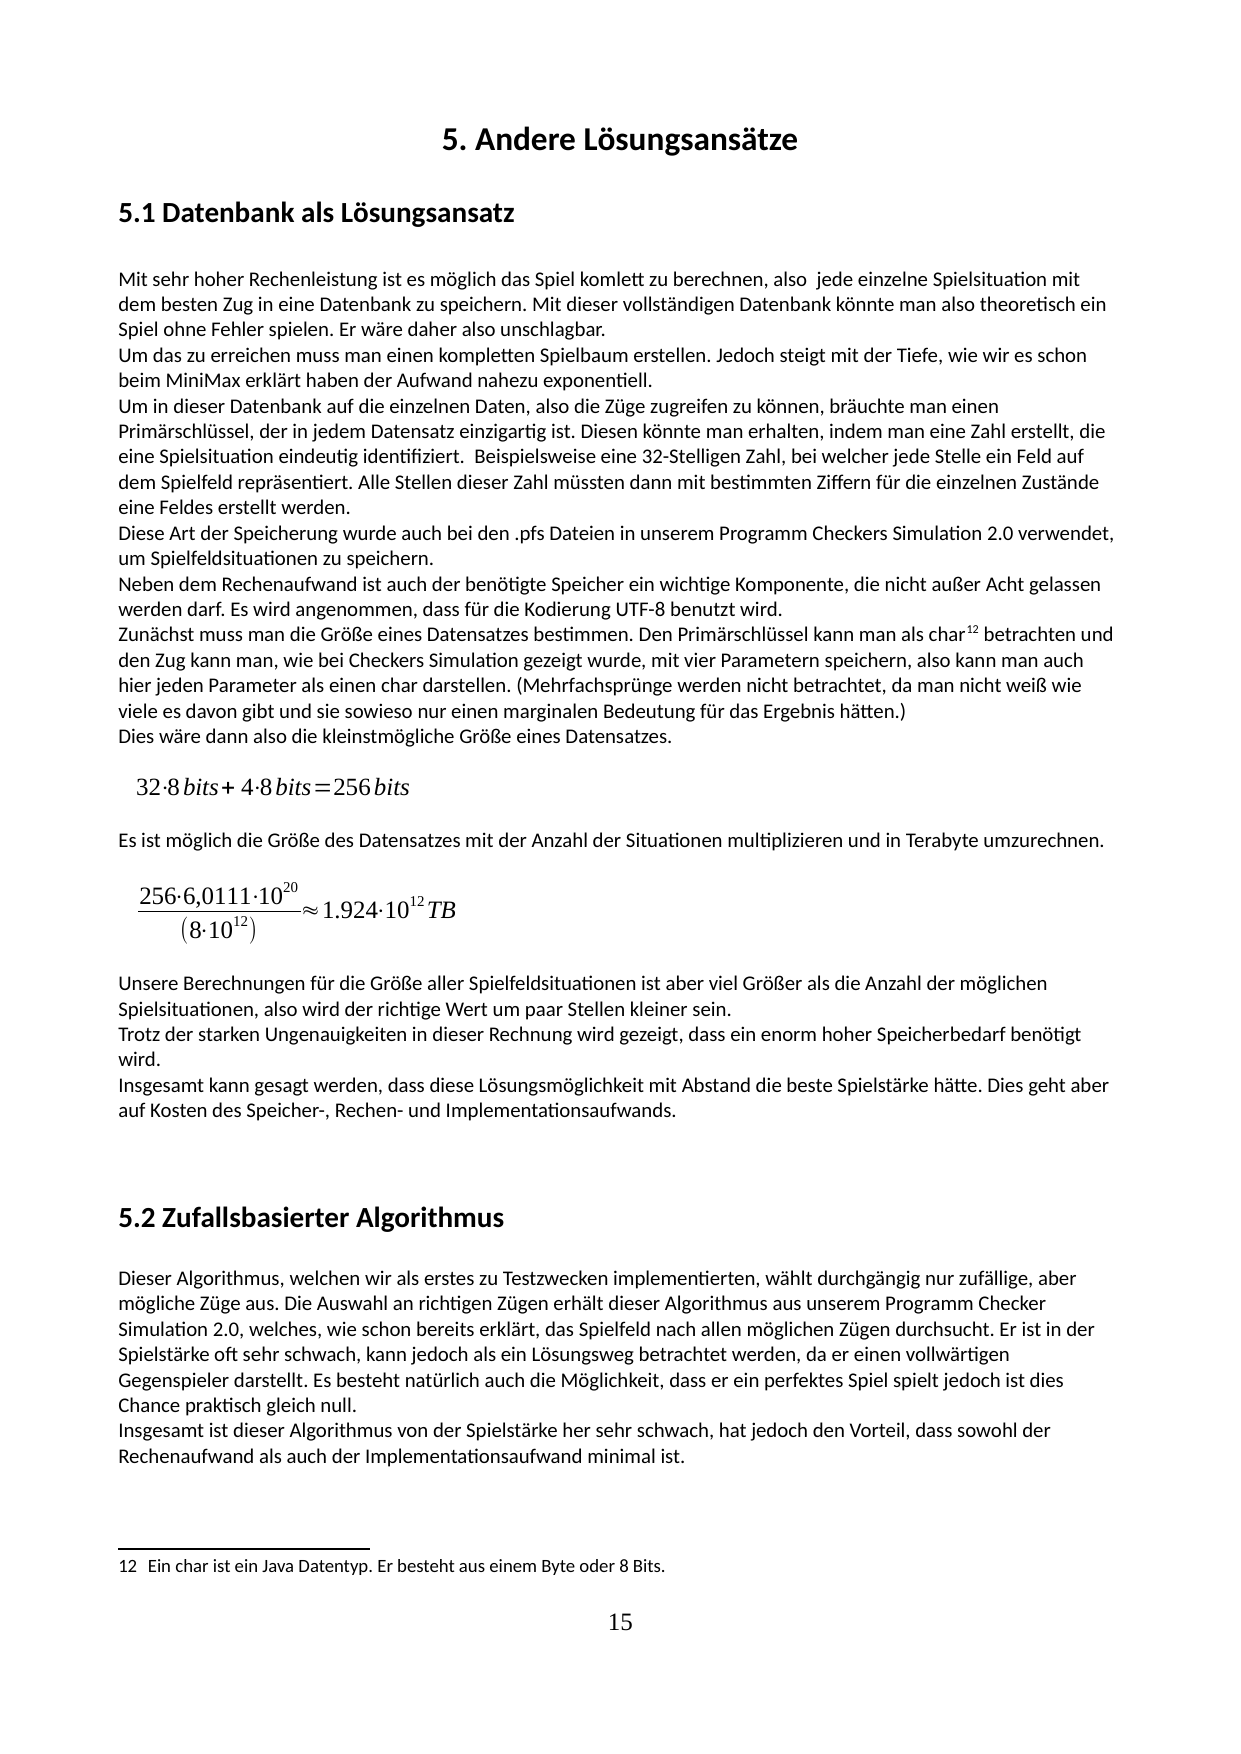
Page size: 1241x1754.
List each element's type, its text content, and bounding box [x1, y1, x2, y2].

text 5.2 Zufallsbasierter Algorithmus [118, 1199, 1122, 1235]
text Trotz der starken Ungenauigkeiten in dieser Rechnung wird gezeigt, dass ein enorm hoher Speicherbedarf benötigt wird. [118, 1021, 1122, 1072]
text Mit sehr hoher Rechenleistung ist es möglich das Spiel komlett zu berechnen, also jede einzelne Spielsituation mit dem besten Zug in eine Datenbank zu speichern. Mit dieser vollständigen Datenbank könnte man also theoretisch ein Spiel ohne Fehler spielen. Er wäre daher also unschlagbar. [118, 266, 1122, 342]
text Insgesamt ist dieser Algorithmus von der Spielstärke her sehr schwach, hat jedoch den Vorteil, dass sowohl der Rechenaufwand als auch der Implementationsaufwand minimal ist. [118, 1418, 1122, 1468]
text Insgesamt kann gesagt werden, dass diese Lösungsmöglichkeit mit Abstand die beste Spielstärke hätte. Dies geht aber auf Kosten des Speicher-, Rechen- und Implementationsaufwands. [118, 1072, 1122, 1123]
text Unsere Berechnungen für die Größe aller Spielfeldsituationen ist aber viel Größer als die Anzahl der möglichen Spielsituationen, also wird der richtige Wert um paar Stellen kleiner sein. [118, 970, 1122, 1021]
text Diese Art der Speicherung wurde auch bei den .pfs Dateien in unserem Programm Checkers Simulation 2.0 verwendet, um Spielfeldsituationen zu speichern. [118, 520, 1122, 571]
text Dieser Algorithmus, welchen wir als erstes zu Testzwecken implementierten, wählt durchgängig nur zufällige, aber mögliche Züge aus. Die Auswahl an richtigen Zügen erhält dieser Algorithmus aus unserem Programm Checker Simulation 2.0, welches, wie schon bereits erklärt, das Spielfeld nach allen möglichen Zügen durchsucht. Er ist in der Spielstärke oft sehr schwach, kann jedoch als ein Lösungsweg betrachtet werden, da er einen vollwärtigen Gegenspieler darstellt. Es besteht natürlich auch die Möglichkeit, dass er ein perfektes Spiel spielt jedoch ist dies Chance praktisch gleich null. [118, 1265, 1122, 1418]
text 5. Andere Lösungsansätze [118, 118, 1122, 159]
text Um das zu erreichen muss man einen kompletten Spielbaum erstellen. Jedoch steigt mit der Tiefe, wie wir es schon beim MiniMax erklärt haben der Aufwand nahezu exponentiell. [118, 342, 1122, 393]
text Es ist möglich die Größe des Datensatzes mit der Anzahl der Situationen multiplizieren und in Terabyte umzurechnen. [118, 827, 1122, 852]
text Um in dieser Datenbank auf die einzelnen Daten, also die Züge zugreifen zu können, bräuchte man einen Primärschlüssel, der in jedem Datensatz einzigartig ist. Diesen könnte man erhalten, indem man eine Zahl erstellt, die eine Spielsituation eindeutig identifiziert. Beispielsweise eine 32-Stelligen Zahl, bei welcher jede Stelle ein Feld auf dem Spielfeld repräsentiert. Alle Stellen dieser Zahl müssten dann mit bestimmten Ziffern für die einzelnen Zustände eine Feldes erstellt werden. [118, 393, 1122, 520]
text Neben dem Rechenaufwand ist auch der benötigte Speicher ein wichtige Komponente, die nicht außer Acht gelassen werden darf. Es wird angenommen, dass für die Kodierung UTF-8 benutzt wird. [118, 571, 1122, 622]
text Zunächst muss man die Größe eines Datensatzes bestimmen. Den Primärschlüssel kann man als char betrachten und den Zug kann man, wie bei Checkers Simulation gezeigt wurde, mit vier Parametern speichern, also kann man auch hier jeden Parameter als einen char darstellen. (Mehrfachsprünge werden nicht betrachtet, da man nicht weiß wie viele es davon gibt und sie sowieso nur einen marginalen Bedeutung für das Ergebnis hätten.) [118, 622, 1122, 723]
text 5.1 Datenbank als Lösungsansatz [118, 194, 1122, 230]
text Ein char ist ein Java Datentyp. Er besteht aus einem Byte oder 8 Bits. [118, 1555, 1122, 1578]
text Dies wäre dann also die kleinstmögliche Größe eines Datensatzes. [118, 723, 1122, 749]
